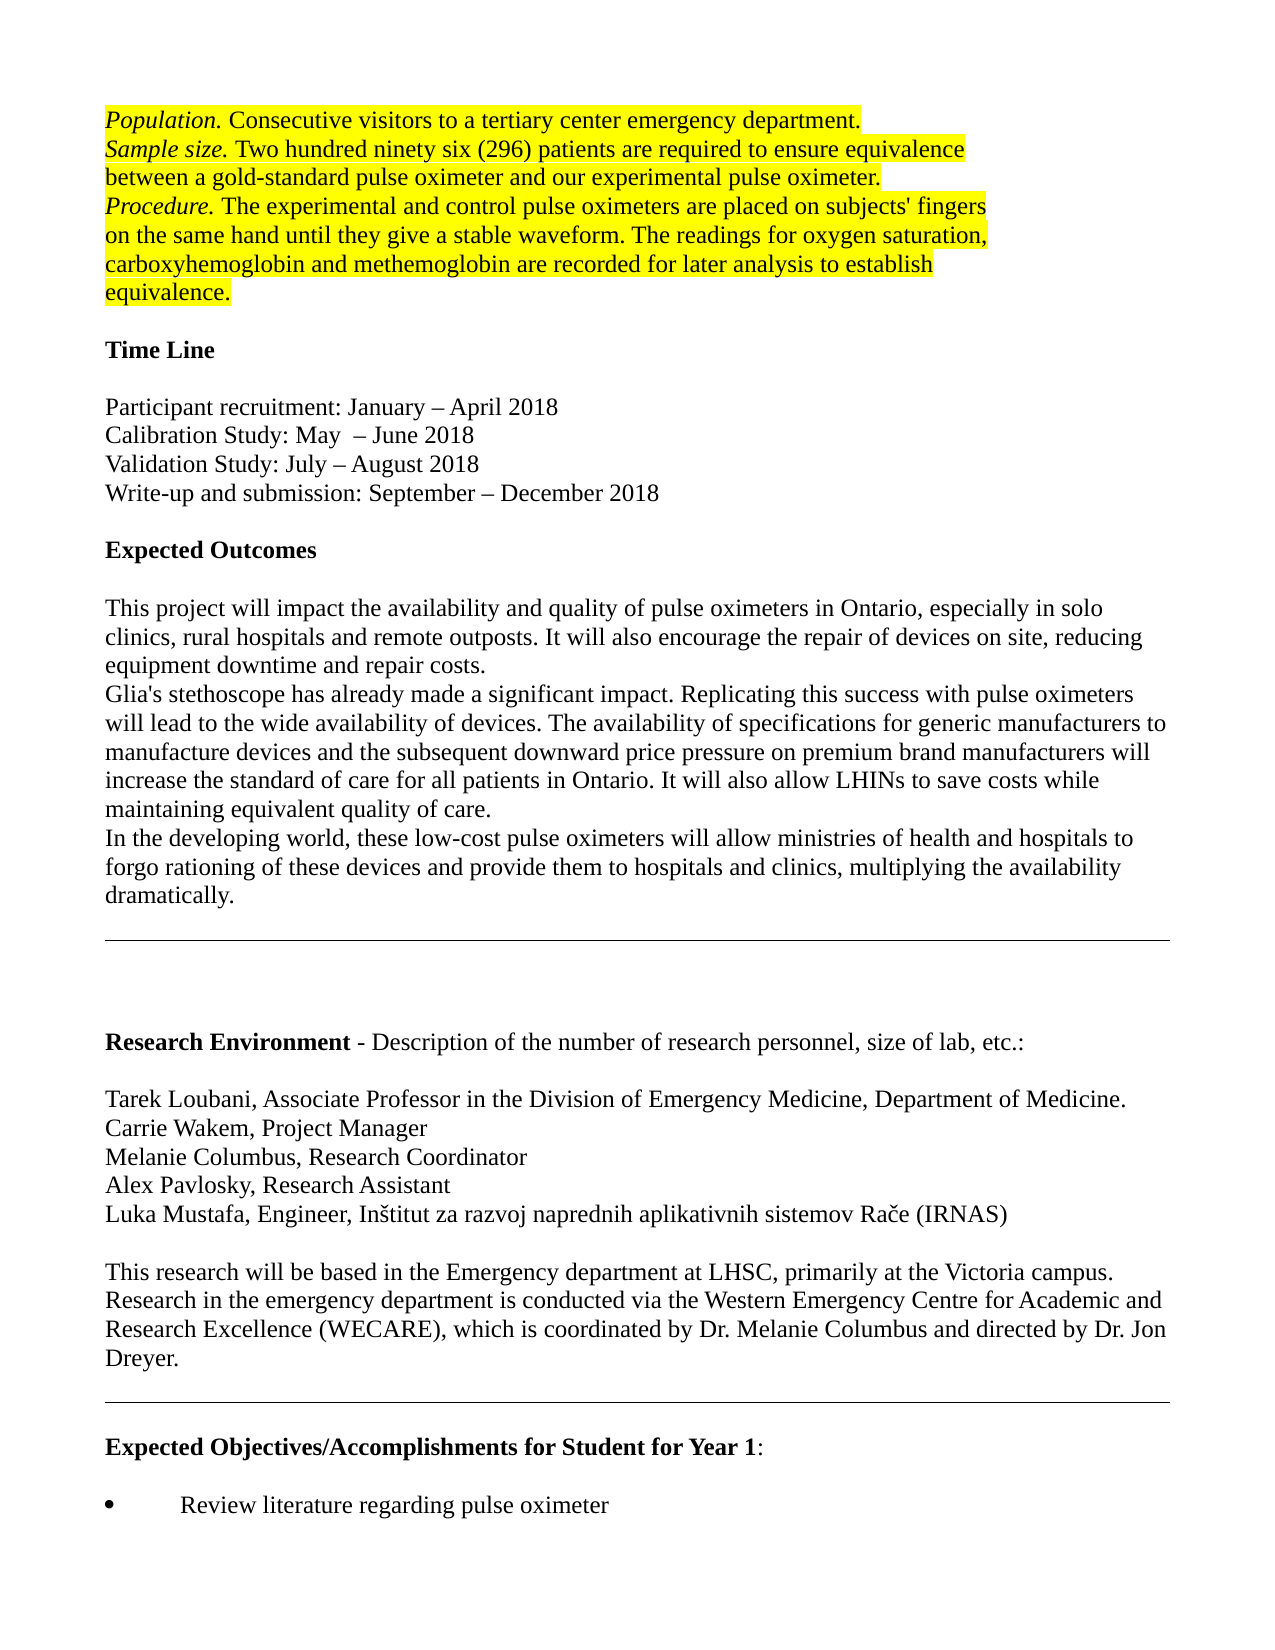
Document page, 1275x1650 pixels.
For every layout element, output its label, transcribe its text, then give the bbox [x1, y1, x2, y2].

text In the developing world, these low-cost pulse oximeters will allow ministries of health and hospitals to forgo rationing of these devices and provide them to hospitals and clinics, multiplying the availability dramatically. [105, 823, 1170, 909]
text Participant recruitment: January – April 2018 [105, 392, 1170, 421]
text Tarek Loubani, Associate Professor in the Division of Emergency Medicine, Department of Medicine. [105, 1084, 1170, 1113]
text This project will impact the availability and quality of pulse oximeters in Ontario, especially in solo clinics, rural hospitals and remote outposts. It will also encourage the repair of devices on site, reducing equipment downtime and repair costs. [105, 593, 1170, 679]
text Procedure. The experimental and control pulse oximeters are placed on subjects' fingers [105, 191, 1170, 220]
text Carrie Wakem, Project Manager [105, 1113, 1170, 1142]
text This research will be based in the Emergency department at LHSC, primarily at the Victoria campus. Research in the emergency department is conducted via the Western Emergency Centre for Academic and Research Excellence (WECARE), which is coordinated by Dr. Melanie Columbus and directed by Dr. Jon Dreyer. [105, 1257, 1170, 1372]
text Glia's stethoscope has already made a significant impact. Replicating this success with pulse oximeters will lead to the wide availability of devices. The availability of specifications for generic manufacturers to manufacture devices and the subsequent downward price pressure on premium brand manufacturers will increase the standard of care for all patients in Ontario. It will also allow LHINs to save costs while maintaining equivalent quality of care. [105, 679, 1170, 823]
text on the same hand until they give a stable waveform. The readings for oxygen saturation, [105, 220, 1170, 249]
text Write-up and submission: September – December 2018 [105, 478, 1170, 507]
text equivalence. [105, 277, 1170, 306]
text Sample size. Two hundred ninety six (296) patients are required to ensure equivalence [105, 134, 1170, 162]
text Population. Consecutive visitors to a tertiary center emergency department. [105, 105, 1170, 134]
text Expected Objectives/Accomplishments for Student for Year 1: [105, 1432, 1170, 1461]
text Research Environment - Description of the number of research personnel, size of lab, etc.: [105, 1027, 1170, 1055]
text Luka Mustafa, Engineer, Inštitut za razvoj naprednih aplikativnih sistemov Rače (IRNAS) [105, 1199, 1170, 1228]
text Alex Pavlosky, Research Assistant [105, 1170, 1170, 1199]
list Review literature regarding pulse oximeter [105, 1490, 1170, 1518]
text Melanie Columbus, Research Coordinator [105, 1142, 1170, 1170]
text Calibration Study: May – June 2018 [105, 421, 1170, 449]
text carboxyhemoglobin and methemoglobin are recorded for later analysis to establish [105, 249, 1170, 277]
text Expected Outcomes [105, 536, 1170, 564]
text Validation Study: July – August 2018 [105, 449, 1170, 478]
text Time Line [105, 335, 1170, 364]
text between a gold-standard pulse oximeter and our experimental pulse oximeter. [105, 162, 1170, 191]
